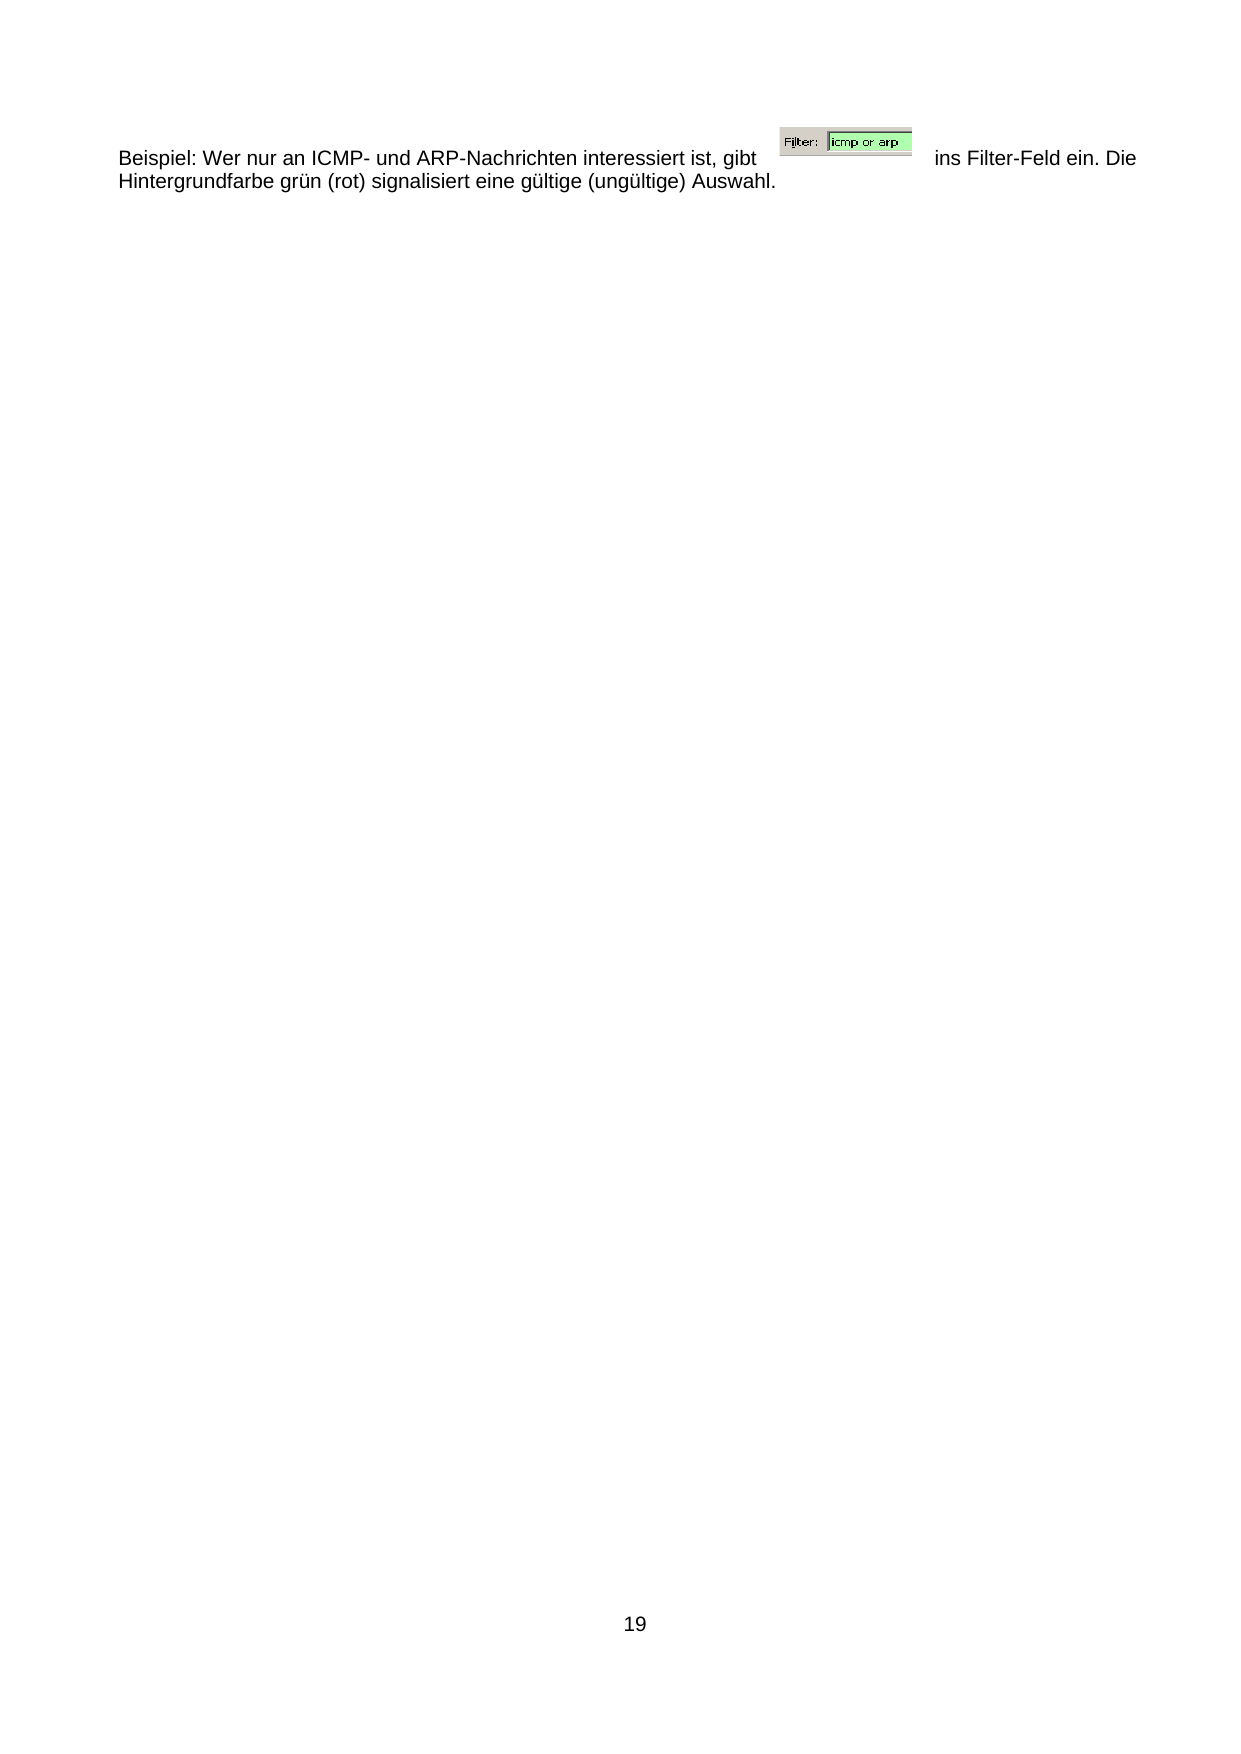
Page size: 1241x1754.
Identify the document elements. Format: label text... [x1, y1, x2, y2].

picture [779, 127, 912, 156]
text Beispiel: Wer nur an ICMP- und ARP-Nachrichten interessiert ist, gibt ins Filter-Feld ein. Die Hintergrundfarbe grün (rot) signalisiert eine gültige (ungültige) Auswahl. [118, 118, 1152, 193]
